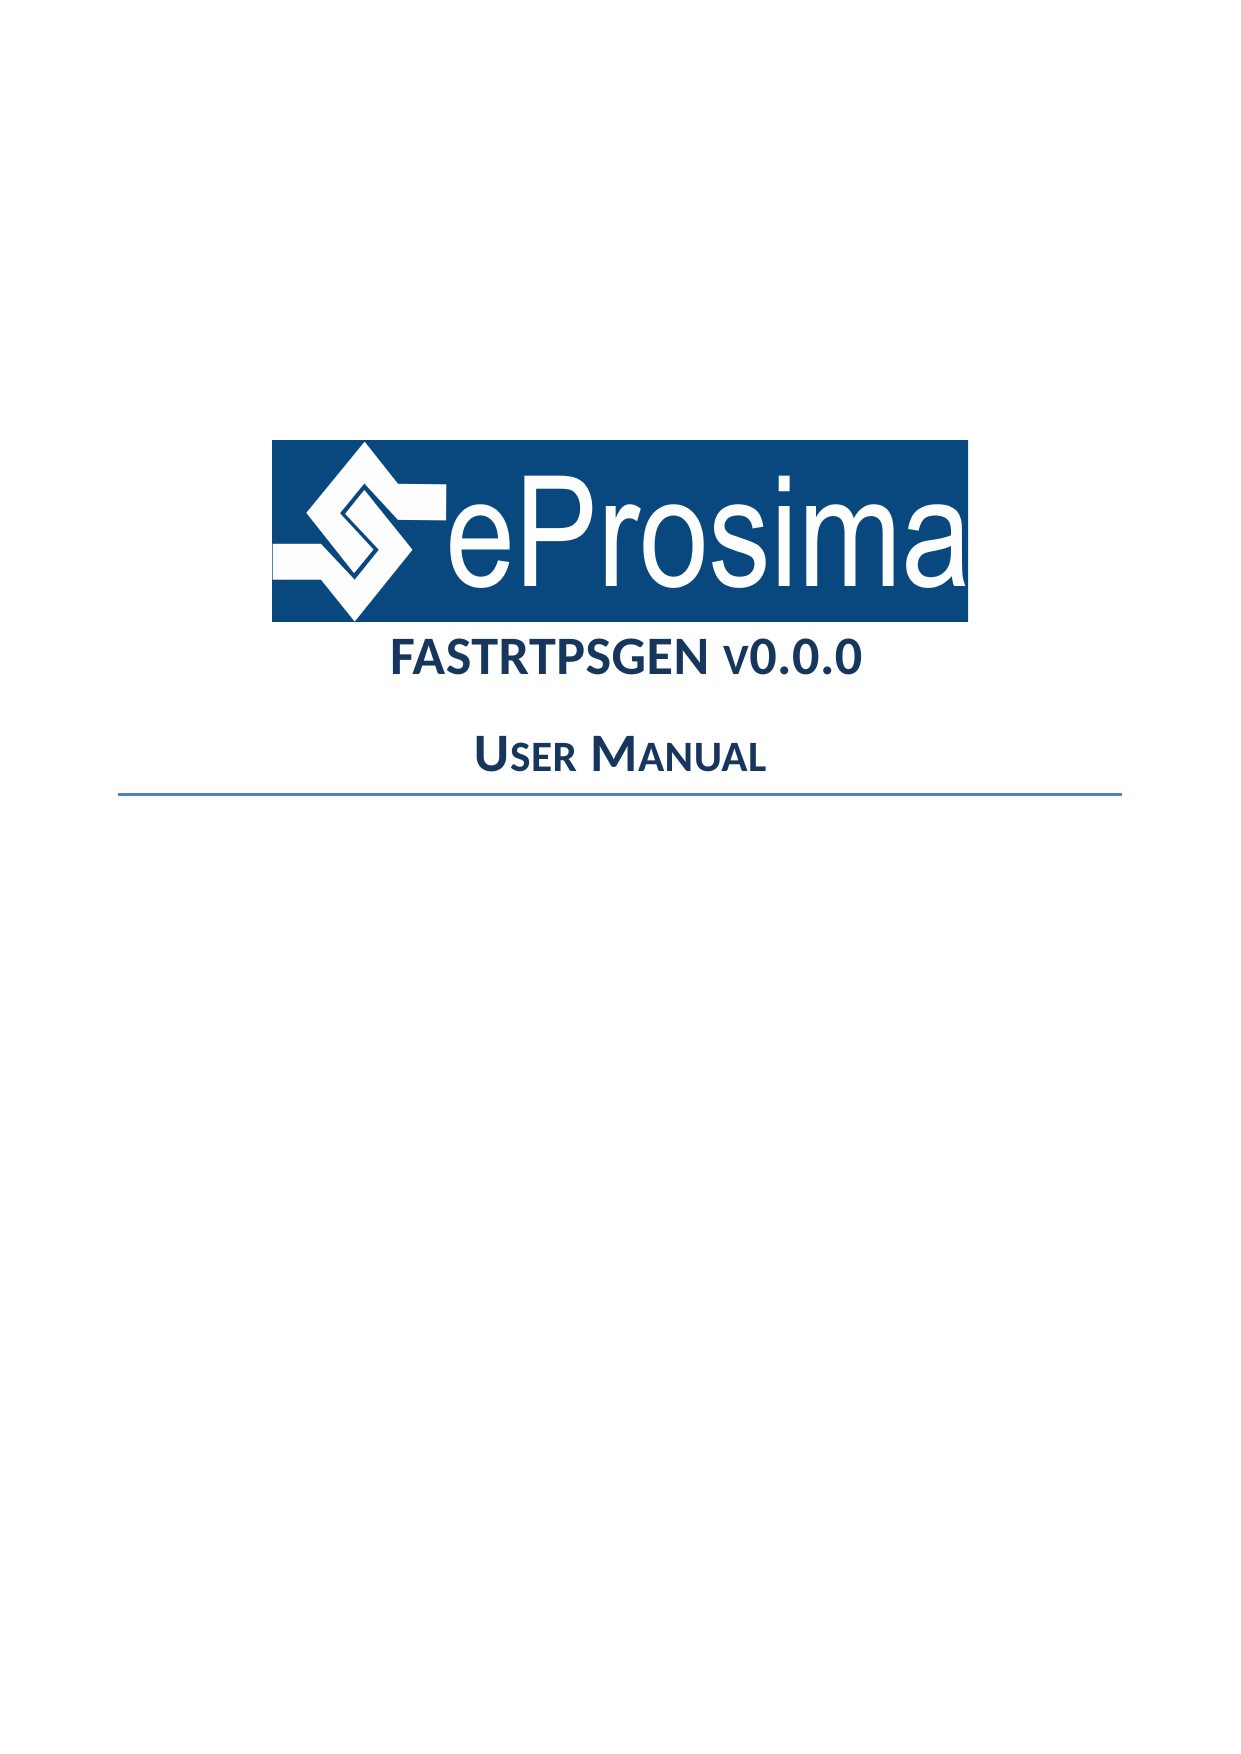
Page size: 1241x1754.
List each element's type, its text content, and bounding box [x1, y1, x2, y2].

title FASTRTPSGEN v0.0.0 [118, 441, 1122, 688]
title User Manual [118, 719, 1122, 793]
picture [272, 440, 969, 622]
